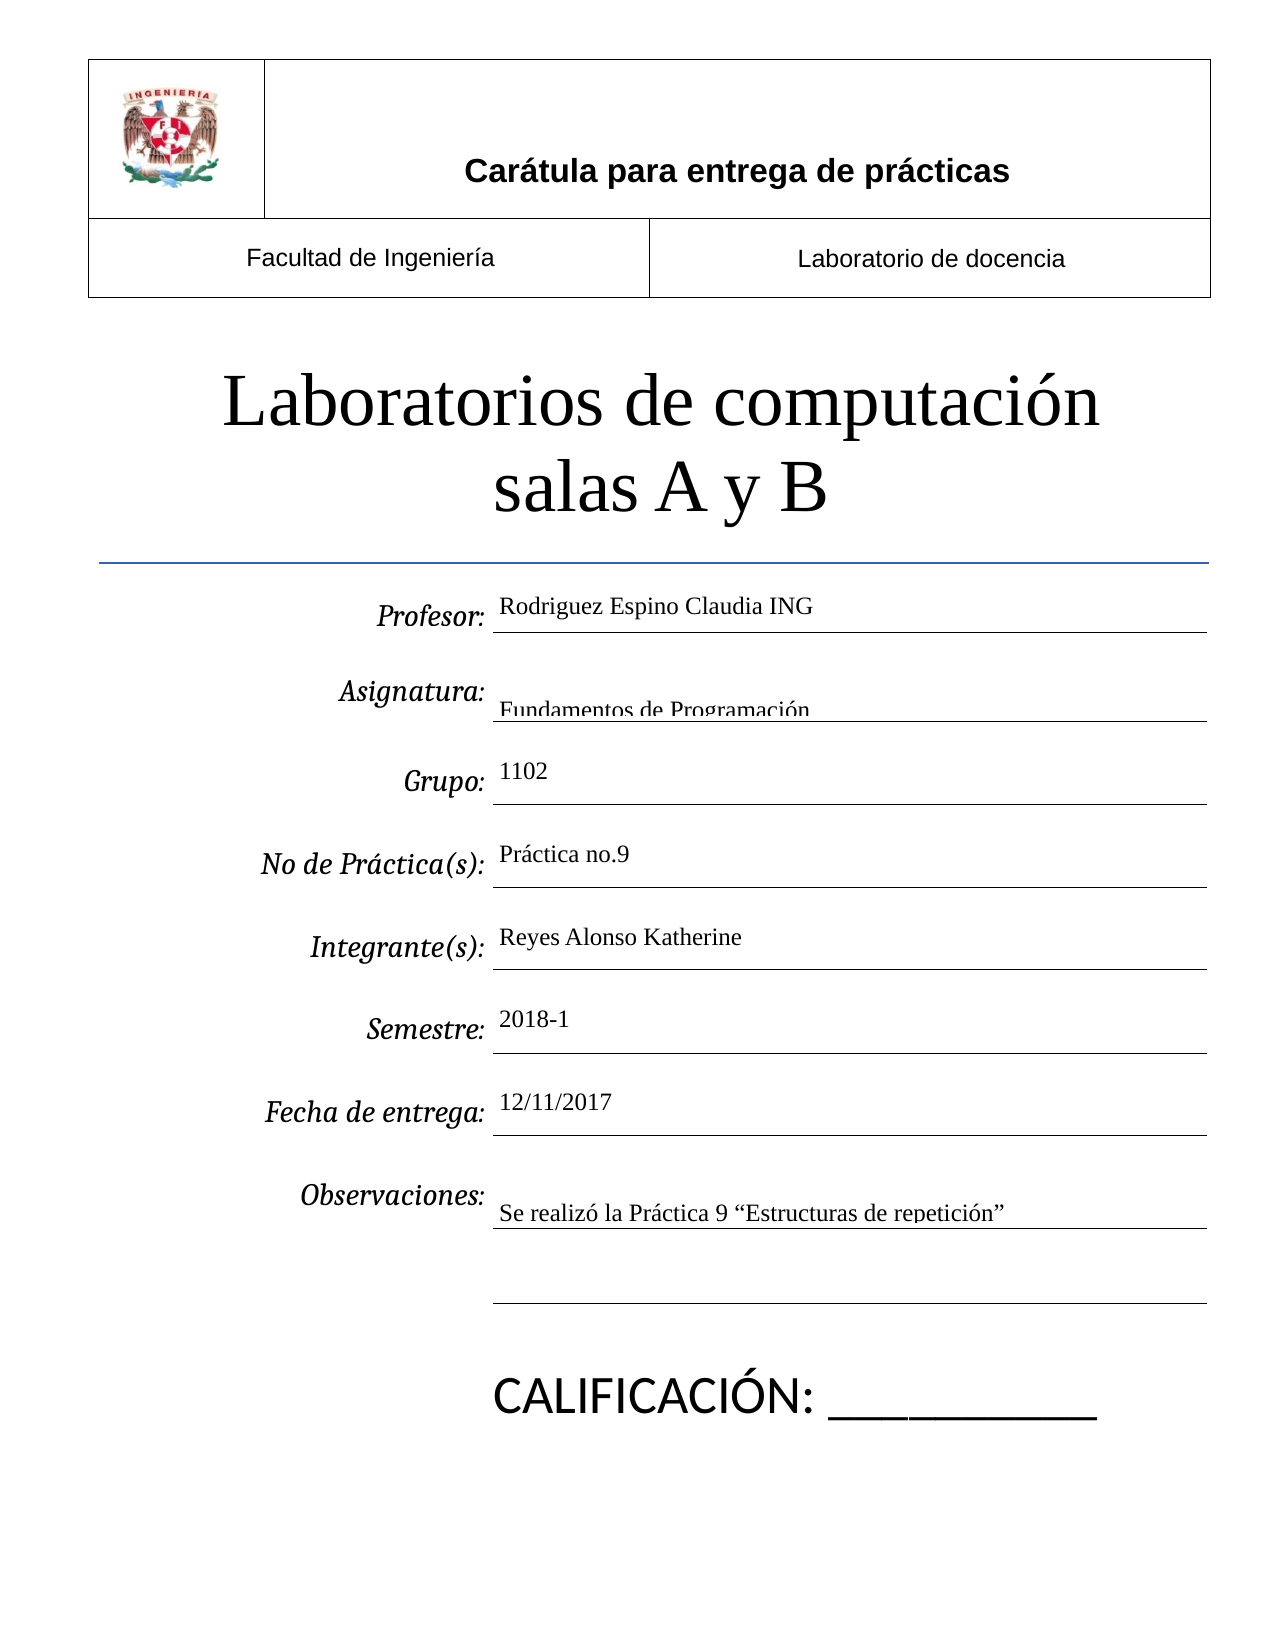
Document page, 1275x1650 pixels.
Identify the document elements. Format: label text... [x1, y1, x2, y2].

table_cell Integrante(s): [118, 887, 493, 969]
table_header [89, 60, 264, 217]
table_cell 2018-1 [493, 970, 1207, 1052]
table_cell Se realizó la Práctica 9 “Estructuras de repetición” [493, 1136, 1207, 1228]
table_header Profesor: [118, 564, 493, 631]
table_cell Grupo: [118, 721, 493, 804]
table_cell Semestre: [118, 969, 493, 1052]
table_cell Asignatura: [118, 631, 493, 721]
table_header Rodriguez Espino Claudia ING [493, 564, 1207, 631]
table_cell Reyes Alonso Katherine [493, 888, 1207, 969]
table_cell 12/11/2017 [493, 1054, 1207, 1135]
text Laboratorios de computación [118, 355, 1205, 441]
table_header Carátula para entrega de prácticas [265, 60, 1210, 217]
table_header [493, 556, 1207, 562]
table_cell Facultad de Ingeniería [89, 219, 649, 297]
table_cell [118, 1228, 493, 1303]
table_header [118, 556, 493, 562]
table_cell Laboratorio de docencia [650, 219, 1210, 297]
table_cell No de Práctica(s): [118, 804, 493, 887]
table_cell Fecha de entrega: [118, 1053, 493, 1135]
table_cell 1102 [493, 722, 1207, 804]
text CALIFICACIÓN: __________ [118, 1361, 1205, 1427]
table_cell Fundamentos de Programación [493, 633, 1207, 721]
text salas A y B [118, 441, 1205, 528]
table_cell [493, 1229, 1207, 1303]
table_cell Práctica no.9 [493, 805, 1207, 887]
table_cell Observaciones: [118, 1135, 493, 1228]
